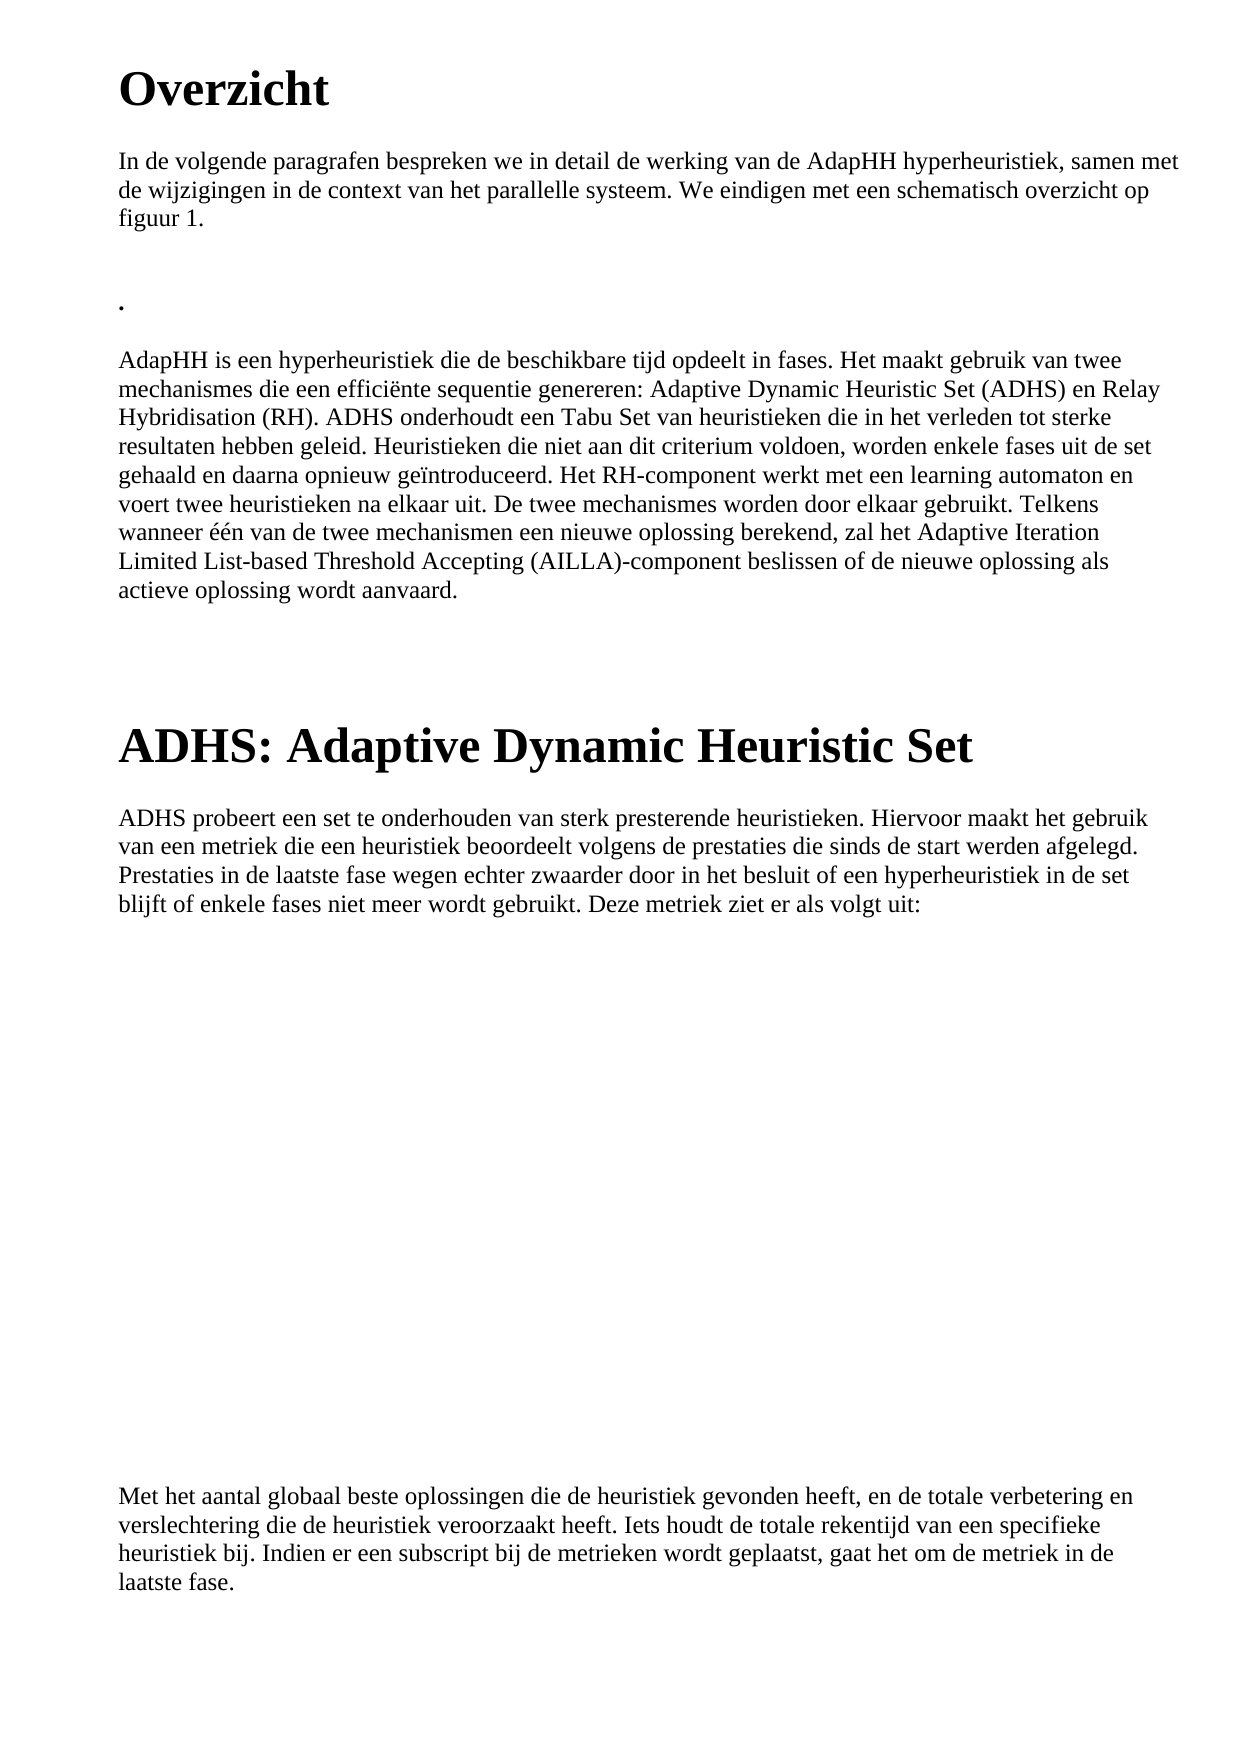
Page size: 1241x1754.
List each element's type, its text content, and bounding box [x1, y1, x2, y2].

table_cell [684, 1340, 1240, 1423]
table_cell [684, 1134, 1240, 1237]
table_header [14, 947, 684, 1048]
text AdapHH is een hyperheuristiek die de beschikbare tijd opdeelt in fases. Het maakt gebruik van twee mechanismes die een efficiënte sequentie genereren: Adaptive Dynamic Heuristic Set (ADHS) en Relay Hybridisation (RH). ADHS onderhoudt een Tabu Set van heuristieken die in het verleden tot sterke resultaten hebben geleid. Heuristieken die niet aan dit criterium voldoen, worden enkele fases uit de set gehaald en daarna opnieuw geïntroduceerd. Het RH-component werkt met een learning automaton en voert twee heuristieken na elkaar uit. De twee mechanismes worden door elkaar gebruikt. Telkens wanneer één van de twee mechanismen een nieuwe oplossing berekend, zal het Adaptive Iteration Limited List-based Threshold Accepting (AILLA)-component beslissen of de nieuwe oplossing als actieve oplossing wordt aanvaard. [118, 345, 1181, 604]
table_cell [14, 1340, 684, 1423]
subtitle ADHS: Adaptive Dynamic Heuristic Set [118, 658, 1181, 773]
table_header [684, 947, 1240, 1048]
text Met het aantal globaal beste oplossingen die de heuristiek gevonden heeft, en de totale verbetering en verslechtering die de heuristiek veroorzaakt heeft. Iets houdt de totale rekentijd van een specifieke heuristiek bij. Indien er een subscript bij de metrieken wordt geplaatst, gaat het om de metriek in de laatste fase. [118, 1481, 1181, 1596]
table_cell [684, 1049, 1240, 1134]
subtitle Overzicht [118, 59, 1181, 117]
text ADHS probeert een set te onderhouden van sterk presterende heuristieken. Hiervoor maakt het gebruik van een metriek die een heuristiek beoordeelt volgens de prestaties die sinds de start werden afgelegd. Prestaties in de laatste fase wegen echter zwaarder door in het besluit of een hyperheuristiek in de set blijft of enkele fases niet meer wordt gebruikt. Deze metriek ziet er als volgt uit: [118, 803, 1181, 918]
table_cell [14, 1237, 684, 1340]
table_cell [14, 1049, 684, 1134]
text In de volgende paragrafen bespreken we in detail de werking van de AdapHH hyperheuristiek, samen met de wijzigingen in de context van het parallelle systeem. We eindigen met een schematisch overzicht op figuur 1. [118, 146, 1181, 232]
subtitle . [118, 287, 1181, 316]
table_cell [14, 1134, 684, 1237]
table_cell [684, 1237, 1240, 1340]
